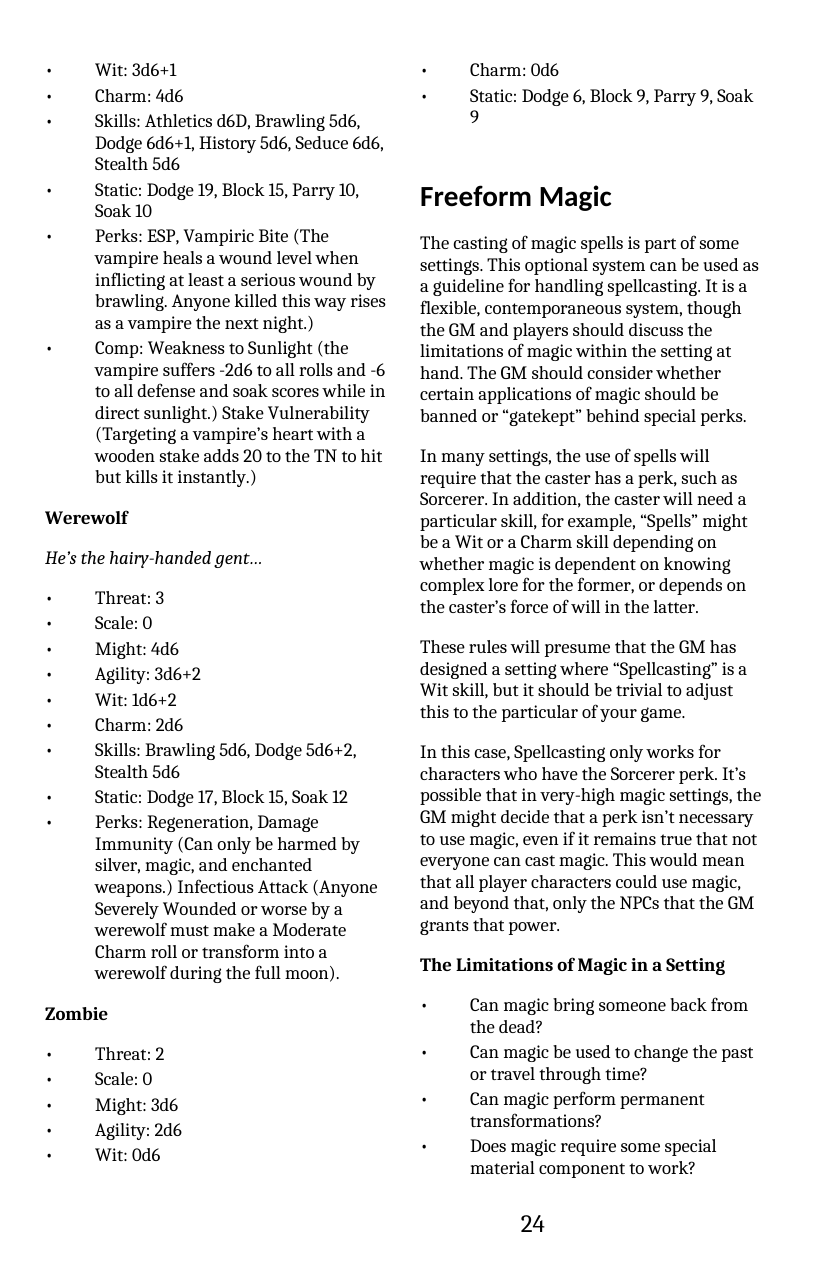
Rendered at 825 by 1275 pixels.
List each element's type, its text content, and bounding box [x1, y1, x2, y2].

list Static: Dodge 19, Block 15, Parry 10, Soak 10 [45, 179, 390, 222]
list Agility: 2d6 [45, 1119, 390, 1141]
list Skills: Athletics d6D, Brawling 5d6, Dodge 6d6+1, History 5d6, Seduce 6d6, Stealth 5d6 [45, 111, 390, 175]
text These rules will presume that the GM has designed a setting where “Spellcasting” is a Wit skill, but it should be trivial to adjust this to the particular of your game. [420, 637, 765, 723]
list Might: 3d6 [45, 1094, 390, 1116]
text He’s the hairy-handed gent… [45, 547, 390, 569]
list Skills: Brawling 5d6, Dodge 5d6+2, Stealth 5d6 [45, 740, 390, 783]
list Perks: ESP, Vampiric Bite (The vampire heals a wound level when inflicting at least a serious wound by brawling. Anyone killed this way rises as a vampire the next night.) [45, 226, 390, 334]
list Can magic be used to change the past or travel through time? [420, 1042, 765, 1085]
list Wit: 0d6 [45, 1145, 390, 1166]
list Scale: 0 [45, 1069, 390, 1090]
list Can magic bring someone back from the dead? [420, 995, 765, 1038]
text The casting of magic spells is part of some settings. This optional system can be used as a guideline for handling spellcasting. It is a flexible, contemporaneous system, though the GM and players should discuss the limitations of magic within the setting at hand. The GM should consider whether certain applications of magic should be banned or “gatekept” behind special perks. [420, 233, 765, 427]
list Threat: 2 [45, 1043, 390, 1065]
list Wit: 3d6+1 [45, 60, 390, 82]
list Static: Dodge 17, Block 15, Soak 12 [45, 787, 390, 808]
list Scale: 0 [45, 613, 390, 635]
list Perks: Regeneration, Damage Immunity (Can only be harmed by silver, magic, and enchanted weapons.) Infectious Attack (Anyone Severely Wounded or worse by a werewolf must make a Moderate Charm roll or transform into a werewolf during the full moon). [45, 812, 390, 984]
list Can magic perform permanent transformations? [420, 1089, 765, 1132]
list Charm: 2d6 [45, 714, 390, 736]
text In many settings, the use of spells will require that the caster has a perk, such as Sorcerer. In addition, the caster will need a particular skill, for example, “Spells” might be a Wit or a Charm skill depending on whether magic is dependent on knowing complex lore for the former, or depends on the caster’s force of will in the latter. [420, 446, 765, 618]
text Zombie [45, 1003, 390, 1025]
list Comp: Weakness to Sunlight (the vampire suffers -2d6 to all rolls and -6 to all defense and soak scores while in direct sunlight.) Stake Vulnerability (Targeting a vampire’s heart with a wooden stake adds 20 to the TN to hit but kills it instantly.) [45, 337, 390, 488]
text In this case, Spellcasting only works for characters who have the Sorcerer perk. It’s possible that in very-high magic settings, the GM might decide that a perk isn’t necessary to use magic, even if it remains true that not everyone can cast magic. This would mean that all player characters could use magic, and beyond that, only the NPCs that the GM grants that power. [420, 742, 765, 936]
text Werewolf [45, 507, 390, 529]
subtitle Freeform Magic [420, 178, 765, 214]
list Does magic require some special material component to work? [420, 1136, 765, 1179]
list Agility: 3d6+2 [45, 664, 390, 685]
list Charm: 4d6 [45, 85, 390, 107]
list Static: Dodge 6, Block 9, Parry 9, Soak 9 [420, 85, 765, 128]
list Threat: 3 [45, 588, 390, 609]
list Might: 4d6 [45, 638, 390, 660]
list Charm: 0d6 [420, 60, 765, 82]
text The Limitations of Magic in a Setting [420, 955, 765, 976]
list Wit: 1d6+2 [45, 689, 390, 711]
